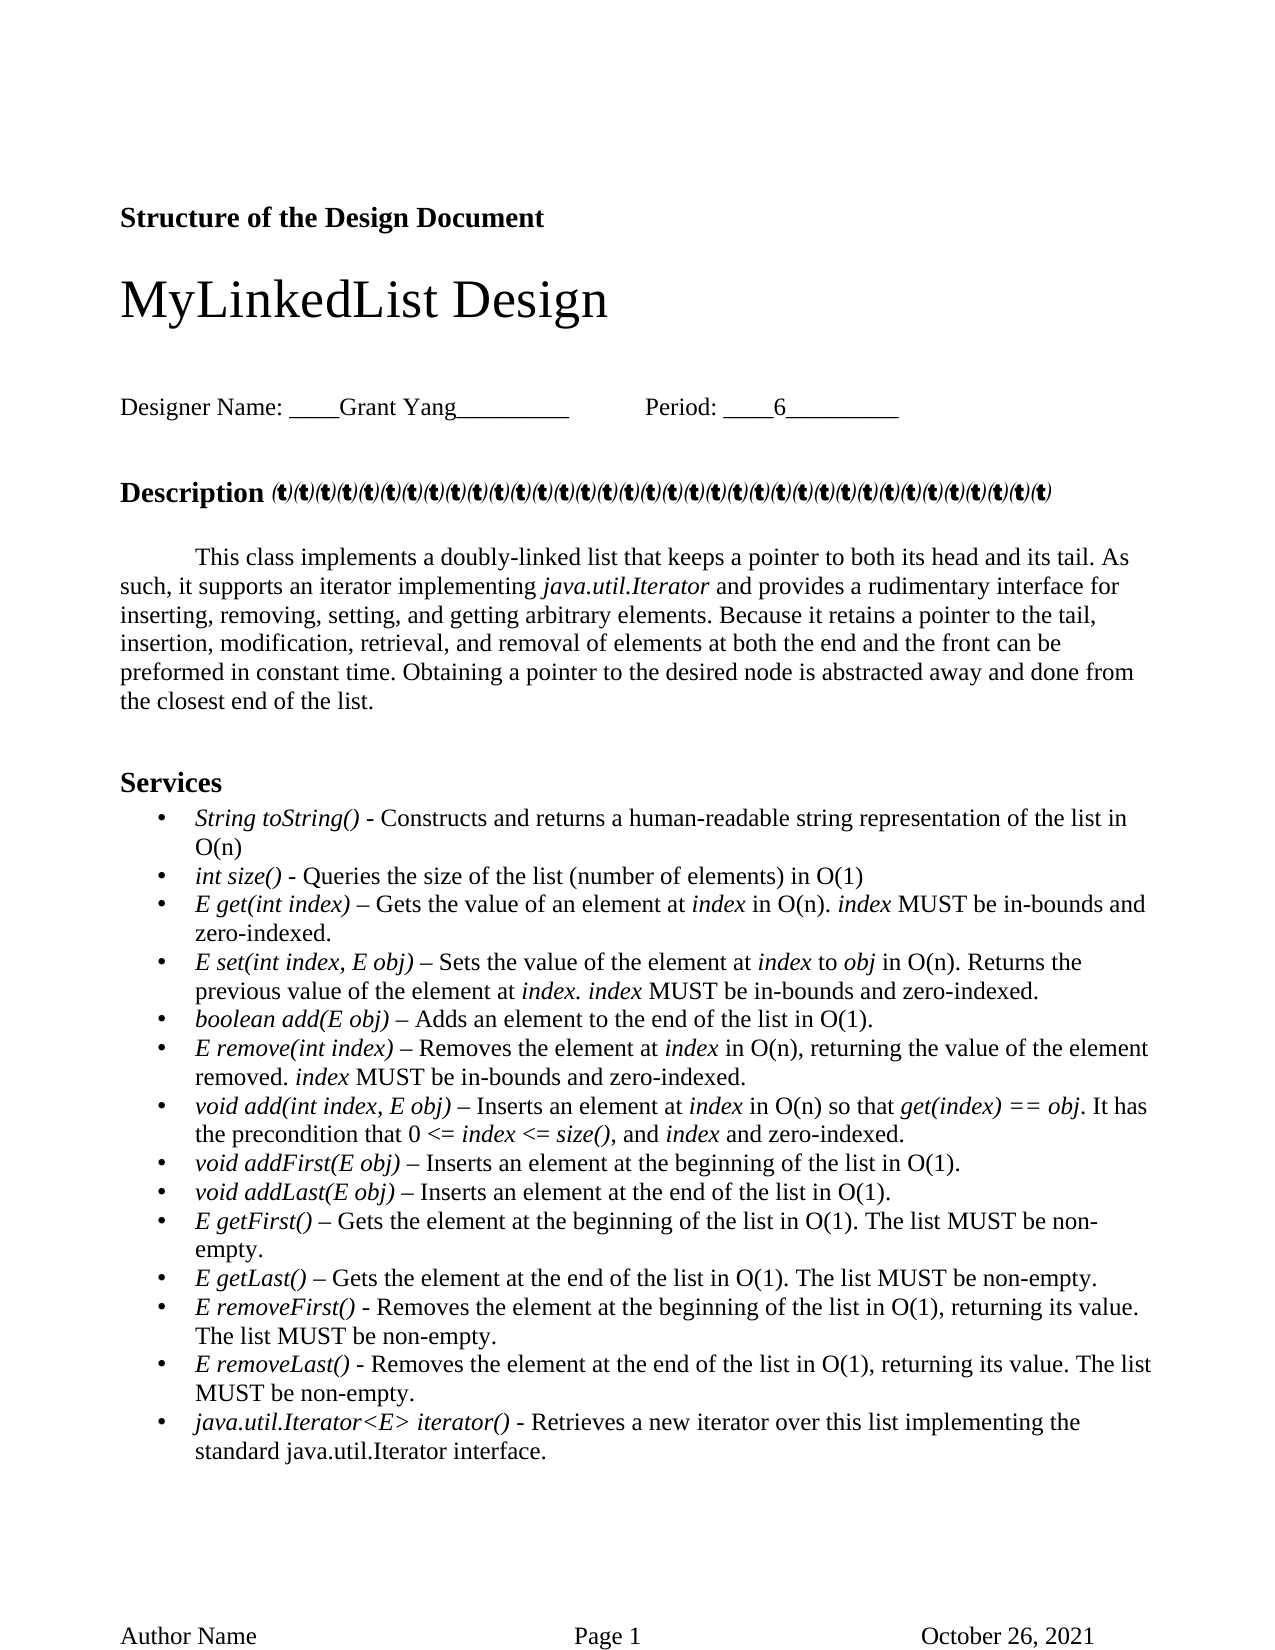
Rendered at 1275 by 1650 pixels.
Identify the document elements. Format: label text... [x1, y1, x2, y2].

subtitle Services [120, 765, 1155, 798]
list int size() - Queries the size of the list (number of elements) in O(1) [157, 861, 1155, 889]
text MyLinkedList Design [120, 267, 1155, 329]
subtitle Description  [120, 475, 1155, 508]
list E removeFirst() - Removes the element at the beginning of the list in O(1), returning its value. The list MUST be non-empty. [157, 1292, 1155, 1349]
list E removeLast() - Removes the element at the end of the list in O(1), returning its value. The list MUST be non-empty. [157, 1349, 1155, 1407]
list E set(int index, E obj) – Sets the value of the element at index to obj in O(n). Returns the previous value of the element at index. index MUST be in-bounds and zero-indexed. [157, 947, 1155, 1004]
list String toString() - Constructs and returns a human-readable string representation of the list in O(n) [157, 803, 1155, 861]
list void add(int index, E obj) – Inserts an element at index in O(n) so that get(index) == obj. It has the precondition that 0 <= index <= size(), and index and zero-indexed. [157, 1091, 1155, 1148]
list E getFirst() – Gets the element at the beginning of the list in O(1). The list MUST be non-empty. [157, 1206, 1155, 1263]
subtitle Structure of the Design Document [120, 200, 1155, 233]
list void addLast(E obj) – Inserts an element at the end of the list in O(1). [157, 1177, 1155, 1206]
list E get(int index) – Gets the value of an element at index in O(n). index MUST be in-bounds and zero-indexed. [157, 889, 1155, 947]
list java.util.Iterator<E> iterator() - Retrieves a new iterator over this list implementing the standard java.util.Iterator interface. [157, 1407, 1155, 1464]
list boolean add(E obj) – Adds an element to the end of the list in O(1). [157, 1004, 1155, 1033]
list E remove(int index) – Removes the element at index in O(n), returning the value of the element removed. index MUST be in-bounds and zero-indexed. [157, 1033, 1155, 1091]
list E getLast() – Gets the element at the end of the list in O(1). The list MUST be non-empty. [157, 1263, 1155, 1292]
list void addFirst(E obj) – Inserts an element at the beginning of the list in O(1). [157, 1148, 1155, 1177]
text Designer Name: ____Grant Yang_________ Period: ____6_________ [120, 392, 1155, 421]
text This class implements a doubly-linked list that keeps a pointer to both its head and its tail. As such, it supports an iterator implementing java.util.Iterator and provides a rudimentary interface for inserting, removing, setting, and getting arbitrary elements. Because it retains a pointer to the tail, insertion, modification, retrieval, and removal of elements at both the end and the front can be preformed in constant time. Obtaining a pointer to the desired node is abstracted away and done from the closest end of the list. [120, 542, 1155, 715]
